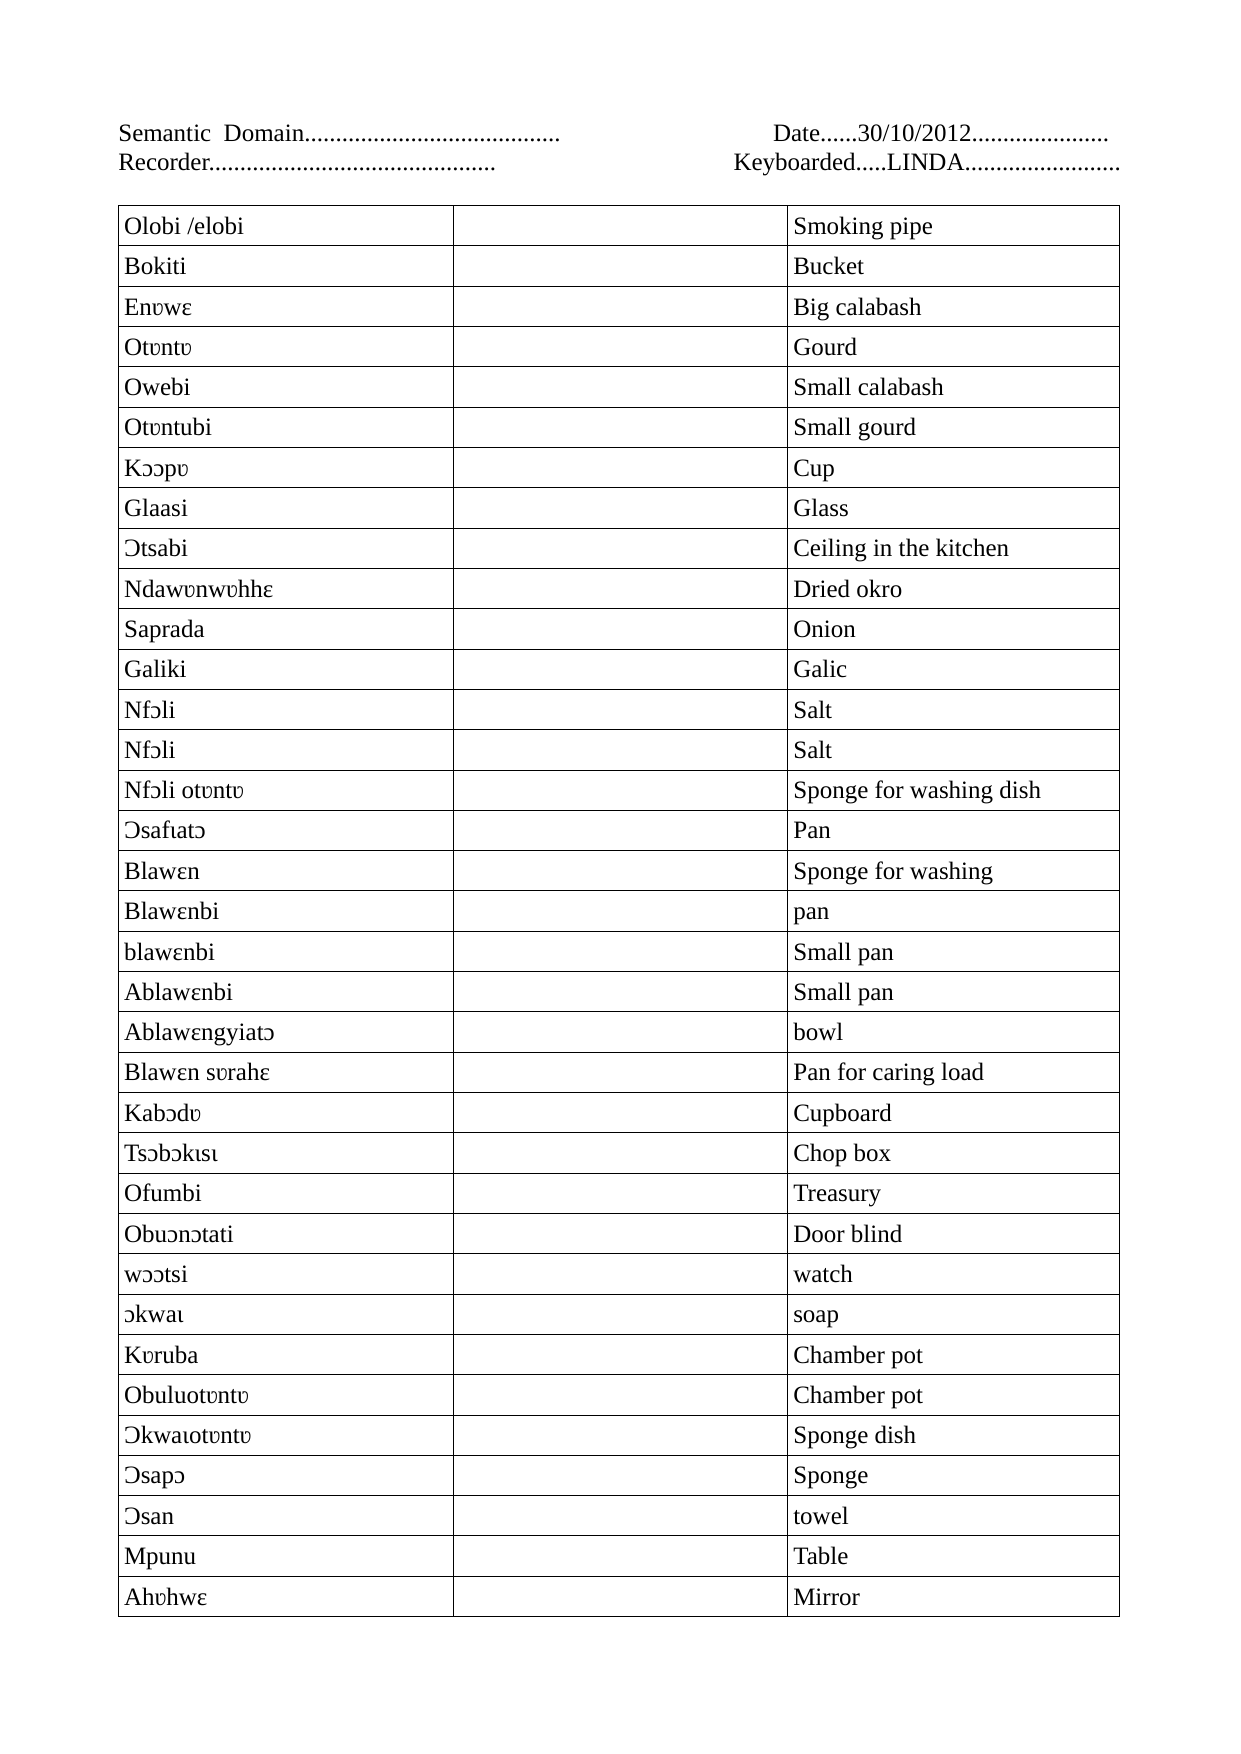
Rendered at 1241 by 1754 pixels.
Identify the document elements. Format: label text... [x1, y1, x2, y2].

table_cell [454, 569, 787, 608]
table_cell [454, 287, 787, 326]
table_cell soap [788, 1295, 1119, 1334]
table_cell Gourd [788, 327, 1119, 366]
table_cell Kabɔdʋ [119, 1093, 453, 1132]
table_cell Glass [788, 488, 1119, 528]
table_cell Door blind [788, 1214, 1119, 1253]
table_cell Bucket [788, 246, 1119, 286]
table_cell [454, 932, 787, 971]
table_cell blawɛnbi [119, 932, 453, 971]
table_cell Small calabash [788, 367, 1119, 407]
table_cell Nfɔli [119, 730, 453, 769]
table_cell Kɔɔpʋ [119, 448, 453, 487]
table_cell Obuluotʋntʋ [119, 1375, 453, 1414]
table_cell [454, 1536, 787, 1576]
table_cell Onion [788, 609, 1119, 648]
table_cell Kʋruba [119, 1335, 453, 1374]
table_cell Chamber pot [788, 1335, 1119, 1374]
table_cell [454, 246, 787, 286]
table_cell [454, 488, 787, 528]
table_cell Sponge for washing [788, 851, 1119, 890]
table_cell watch [788, 1254, 1119, 1293]
table_cell [454, 1335, 787, 1374]
table_cell Pan [788, 811, 1119, 850]
table_cell wɔɔtsi [119, 1254, 453, 1293]
table_cell Nfɔli [119, 690, 453, 729]
table_cell Ablawɛnbi [119, 972, 453, 1011]
table_cell Galiki [119, 650, 453, 689]
table_cell Sponge [788, 1456, 1119, 1495]
table_cell [454, 771, 787, 810]
table_cell Dried okro [788, 569, 1119, 608]
table_cell [454, 851, 787, 890]
table_cell [454, 327, 787, 366]
table_cell Owebi [119, 367, 453, 407]
table_cell [454, 1416, 787, 1455]
table_cell Cup [788, 448, 1119, 487]
table_cell Ablawɛngyiatɔ [119, 1012, 453, 1052]
table_cell Ɔsapɔ [119, 1456, 453, 1495]
table_cell [454, 1456, 787, 1495]
table_cell towel [788, 1496, 1119, 1535]
table_cell Cupboard [788, 1093, 1119, 1132]
table_cell Ofumbi [119, 1174, 453, 1213]
table_cell [454, 448, 787, 487]
table_cell [454, 1053, 787, 1092]
table_cell Blawɛn sʋrahɛ [119, 1053, 453, 1092]
table_cell [454, 1093, 787, 1132]
table_cell [454, 529, 787, 568]
table_cell Mirror [788, 1577, 1119, 1616]
table_cell [454, 609, 787, 648]
table_cell Otʋntʋ [119, 327, 453, 366]
table_cell Saprada [119, 609, 453, 648]
table_cell Ahʋhwɛ [119, 1577, 453, 1616]
table_cell Obuɔnɔtati [119, 1214, 453, 1253]
table_cell Ndawʋnwʋhhɛ [119, 569, 453, 608]
table_cell [454, 1375, 787, 1414]
table_cell Salt [788, 730, 1119, 769]
table_cell Tsɔbɔkɩsɩ [119, 1133, 453, 1173]
table_cell Ɔtsabi [119, 529, 453, 568]
table_cell Bokiti [119, 246, 453, 286]
table_cell [454, 367, 787, 407]
table_cell Galic [788, 650, 1119, 689]
table_cell Ɔsafɩatɔ [119, 811, 453, 850]
table_cell Otʋntubi [119, 408, 453, 447]
table_cell Small pan [788, 932, 1119, 971]
table_cell [454, 1577, 787, 1616]
table_cell Salt [788, 690, 1119, 729]
table_cell [454, 408, 787, 447]
table_cell [454, 811, 787, 850]
table_cell [454, 1214, 787, 1253]
table_cell Big calabash [788, 287, 1119, 326]
table_cell Ɔkwaɩotʋntʋ [119, 1416, 453, 1455]
table_cell bowl [788, 1012, 1119, 1052]
table_cell [454, 1496, 787, 1535]
table_cell [454, 206, 787, 245]
table_cell Nfɔli otʋntʋ [119, 771, 453, 810]
table_cell [454, 1133, 787, 1173]
table_cell pan [788, 891, 1119, 931]
table_cell [454, 690, 787, 729]
table_cell Blawɛn [119, 851, 453, 890]
table_cell [454, 730, 787, 769]
table_cell Sponge dish [788, 1416, 1119, 1455]
table_cell Blawɛnbi [119, 891, 453, 931]
table_cell Ceiling in the kitchen [788, 529, 1119, 568]
table_cell Chamber pot [788, 1375, 1119, 1414]
table_cell [454, 1254, 787, 1293]
table_cell Ɔsan [119, 1496, 453, 1535]
table_cell Enʋwɛ [119, 287, 453, 326]
table_cell Chop box [788, 1133, 1119, 1173]
table_cell Glaasi [119, 488, 453, 528]
table_cell [454, 1012, 787, 1052]
table_cell Sponge for washing dish [788, 771, 1119, 810]
table_cell Treasury [788, 1174, 1119, 1213]
table_cell Mpunu [119, 1536, 453, 1576]
table_cell Small gourd [788, 408, 1119, 447]
table_cell Table [788, 1536, 1119, 1576]
table_cell [454, 972, 787, 1011]
table_cell [454, 650, 787, 689]
table_cell ɔkwaɩ [119, 1295, 453, 1334]
table_cell [454, 1295, 787, 1334]
table_cell [454, 1174, 787, 1213]
table_cell [454, 891, 787, 931]
table_cell Small pan [788, 972, 1119, 1011]
table_cell Olobi /elobi [119, 206, 453, 245]
table_cell Pan for caring load [788, 1053, 1119, 1092]
table_cell Smoking pipe [788, 206, 1119, 245]
